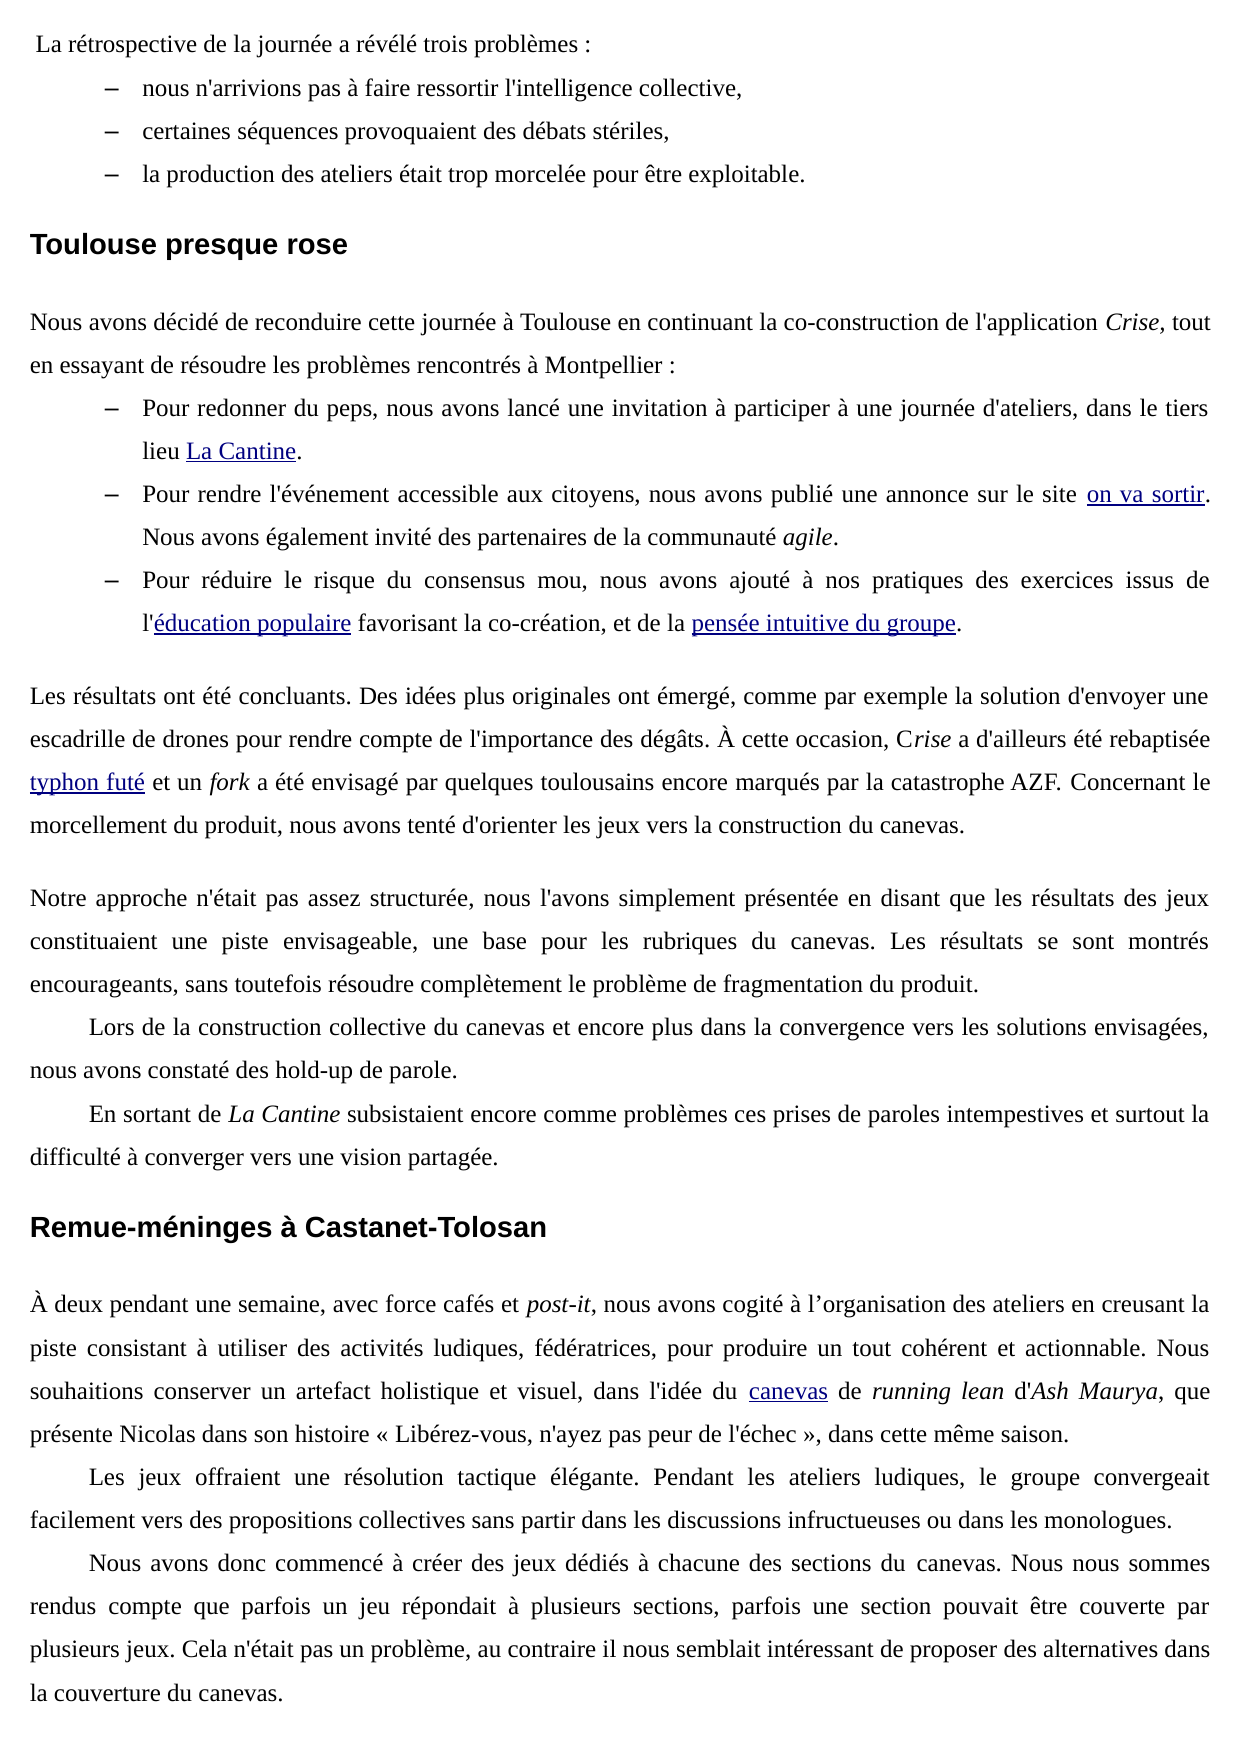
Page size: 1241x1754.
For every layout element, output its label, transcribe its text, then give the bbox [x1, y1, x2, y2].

text Notre approche n'était pas assez structurée, nous l'avons simplement présentée en disant que les résultats des jeux constituaient une piste envisageable, une base pour les rubriques du canevas. Les résultats se sont montrés encourageants, sans toutefois résoudre complètement le problème de fragmentation du produit. [29, 883, 1211, 998]
text En sortant de La Cantine subsistaient encore comme problèmes ces prises de paroles intempestives et surtout la difficulté à converger vers une vision partagée. [29, 1099, 1211, 1171]
list certaines séquences provoquaient des débats stériles, [104, 116, 1211, 144]
text Les résultats ont été concluants. Des idées plus originales ont émergé, comme par exemple la solution d'envoyer une escadrille de drones pour rendre compte de l'importance des dégâts. À cette occasion, Crise a d'ailleurs été rebaptisée typhon futé et un fork a été envisagé par quelques toulousains encore marqués par la catastrophe AZF. Concernant le morcellement du produit, nous avons tenté d'orienter les jeux vers la construction du canevas. [29, 681, 1211, 839]
text À deux pendant une semaine, avec force cafés et post-it, nous avons cogité à l’organisation des ateliers en creusant la piste consistant à utiliser des activités ludiques, fédératrices, pour produire un tout cohérent et actionnable. Nous souhaitions conserver un artefact holistique et visuel, dans l'idée du canevas de running lean d'Ash Maurya, que présente Nicolas dans son histoire « Libérez-vous, n'ayez pas peur de l'échec », dans cette même saison. [29, 1289, 1211, 1448]
list nous n'arrivions pas à faire ressortir l'intelligence collective, [104, 73, 1211, 101]
list Pour réduire le risque du consensus mou, nous avons ajouté à nos pratiques des exercices issus de l'éducation populaire favorisant la co-création, et de la pensée intuitive du groupe. [104, 565, 1211, 637]
text Nous avons décidé de reconduire cette journée à Toulouse en continuant la co-construction de l'application Crise, tout en essayant de résoudre les problèmes rencontrés à Montpellier : [29, 307, 1211, 378]
subtitle Remue-méninges à Castanet-Tolosan [29, 1210, 1211, 1243]
text Lors de la construction collective du canevas et encore plus dans la convergence vers les solutions envisagées, nous avons constaté des hold-up de parole. [29, 1012, 1211, 1084]
subtitle Toulouse presque rose [29, 227, 1211, 260]
list Pour redonner du peps, nous avons lancé une invitation à participer à une journée d'ateliers, dans le tiers lieu La Cantine. [104, 393, 1211, 465]
list Pour rendre l'événement accessible aux citoyens, nous avons publié une annonce sur le site on va sortir. Nous avons également invité des partenaires de la communauté agile. [104, 479, 1211, 551]
list La rétrospective de la journée a révélé trois problèmes : [0, 29, 1211, 58]
text Nous avons donc commencé à créer des jeux dédiés à chacune des sections du canevas. Nous nous sommes rendus compte que parfois un jeu répondait à plusieurs sections, parfois une section pouvait être couverte par plusieurs jeux. Cela n'était pas un problème, au contraire il nous semblait intéressant de proposer des alternatives dans la couverture du canevas. [29, 1548, 1211, 1706]
text Les jeux offraient une résolution tactique élégante. Pendant les ateliers ludiques, le groupe convergeait facilement vers des propositions collectives sans partir dans les discussions infructueuses ou dans les monologues. [29, 1462, 1211, 1534]
list la production des ateliers était trop morcelée pour être exploitable. [104, 159, 1211, 188]
